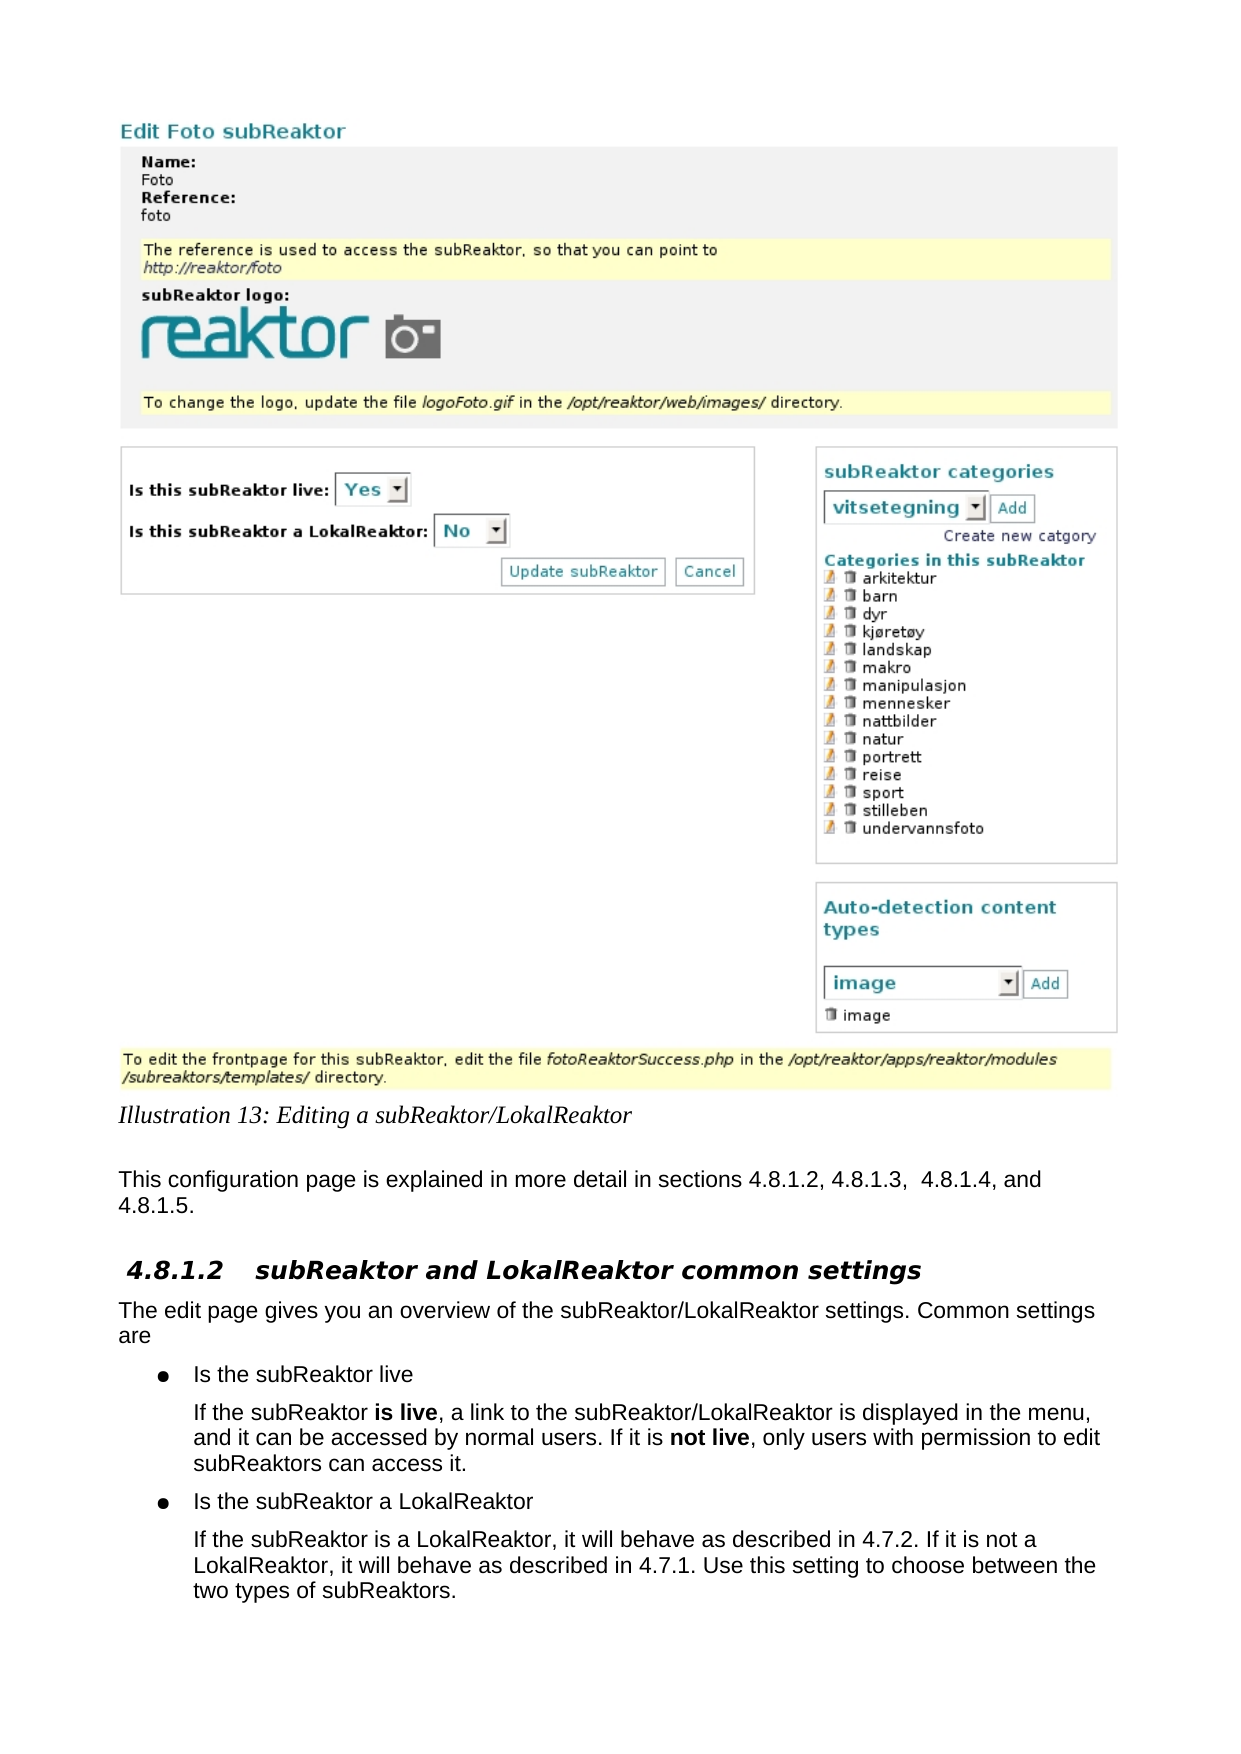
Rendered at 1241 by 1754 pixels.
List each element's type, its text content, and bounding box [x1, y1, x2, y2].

list Is the subReaktor a LokalReaktor [156, 1489, 1122, 1514]
text This configuration page is explained in more detail in sections 4.7.4.2, 4.7.4.3, 4.7.4.4, and 4.7.4.5. [118, 1167, 1122, 1218]
text Illustration 13: Editing a subReaktor/LokalReaktor [118, 1102, 1122, 1129]
text The edit page gives you an overview of the subReaktor/LokalReaktor settings. Common settings are [118, 1298, 1122, 1349]
subtitle subReaktor and LokalReaktor common settings [118, 1256, 1122, 1285]
list If the subReaktor is live, a link to the subReaktor/LokalReaktor is displayed in the menu, and it can be accessed by normal users. If it is not live, only users with permission to edit subReaktors can access it. [156, 1399, 1122, 1476]
list Is the subReaktor live [156, 1361, 1122, 1387]
list If the subReaktor is a LokalReaktor, it will behave as described in 4.7.2. If it is not a LokalReaktor, it will behave as described in 4.7.1. Use this setting to choose between the two types of subReaktors. [156, 1527, 1122, 1604]
picture [118, 118, 1122, 1102]
